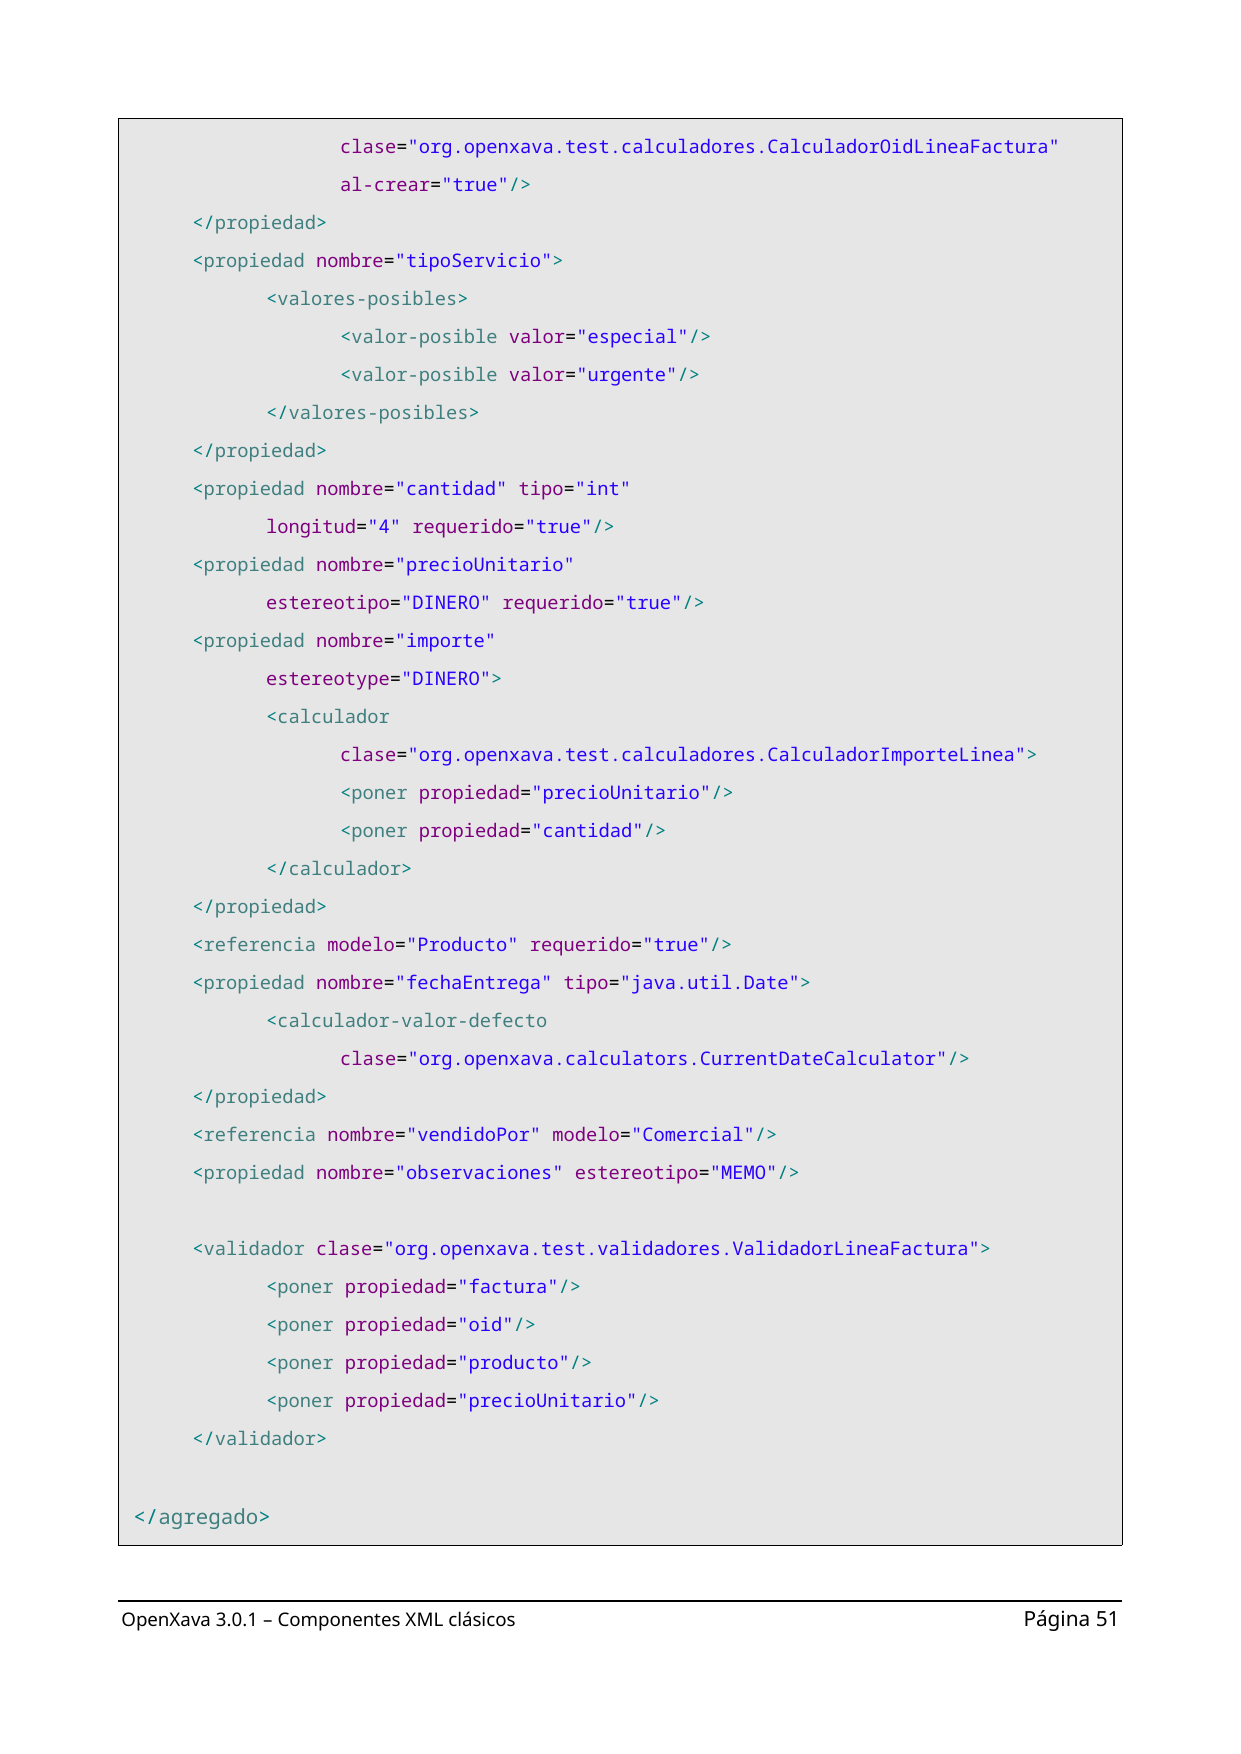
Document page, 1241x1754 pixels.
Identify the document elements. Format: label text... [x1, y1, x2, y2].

text </valores-posibles> [119, 384, 1122, 422]
text estereotipo="DINERO" requerido="true"/> [119, 574, 1122, 612]
text </propiedad> [119, 194, 1122, 232]
text <poner propiedad="producto"/> [119, 1335, 1122, 1373]
text <validador clase="org.openxava.test.validadores.ValidadorLineaFactura"> [119, 1221, 1122, 1259]
text </agregado> [119, 1487, 1122, 1545]
text <propiedad nombre="fechaEntrega" tipo="java.util.Date"> [119, 954, 1122, 993]
text <propiedad nombre="tipoServicio"> [119, 232, 1122, 270]
text </propiedad> [119, 878, 1122, 917]
text <propiedad nombre="importe" [119, 612, 1122, 650]
text <propiedad nombre="cantidad" tipo="int" [119, 460, 1122, 498]
text <poner propiedad="oid"/> [119, 1297, 1122, 1335]
text <propiedad nombre="observaciones" estereotipo="MEMO"/> [119, 1145, 1122, 1183]
text <referencia nombre="vendidoPor" modelo="Comercial"/> [119, 1107, 1122, 1145]
text </calculador> [119, 841, 1122, 878]
text longitud="4" requerido="true"/> [119, 498, 1122, 536]
text <calculador [119, 688, 1122, 726]
text </propiedad> [119, 422, 1122, 460]
text <calculador-valor-defecto [119, 993, 1122, 1031]
text clase="org.openxava.test.calculadores.CalculadorOidLineaFactura" [119, 119, 1122, 156]
text </propiedad> [119, 1069, 1122, 1107]
text <poner propiedad="precioUnitario"/> [119, 1373, 1122, 1411]
text <valor-posible valor="especial"/> [119, 308, 1122, 346]
text clase="org.openxava.test.calculadores.CalculadorImporteLinea"> [119, 726, 1122, 764]
text </validador> [119, 1411, 1122, 1449]
text <referencia modelo="Producto" requerido="true"/> [119, 917, 1122, 954]
text clase="org.openxava.calculators.CurrentDateCalculator"/> [119, 1031, 1122, 1069]
text estereotype="DINERO"> [119, 650, 1122, 688]
text <valor-posible valor="urgente"/> [119, 346, 1122, 384]
text <poner propiedad="factura"/> [119, 1259, 1122, 1297]
text <valores-posibles> [119, 270, 1122, 308]
text <propiedad nombre="precioUnitario" [119, 536, 1122, 574]
text al-crear="true"/> [119, 156, 1122, 194]
text <poner propiedad="precioUnitario"/> [119, 764, 1122, 802]
text <poner propiedad="cantidad"/> [119, 802, 1122, 841]
